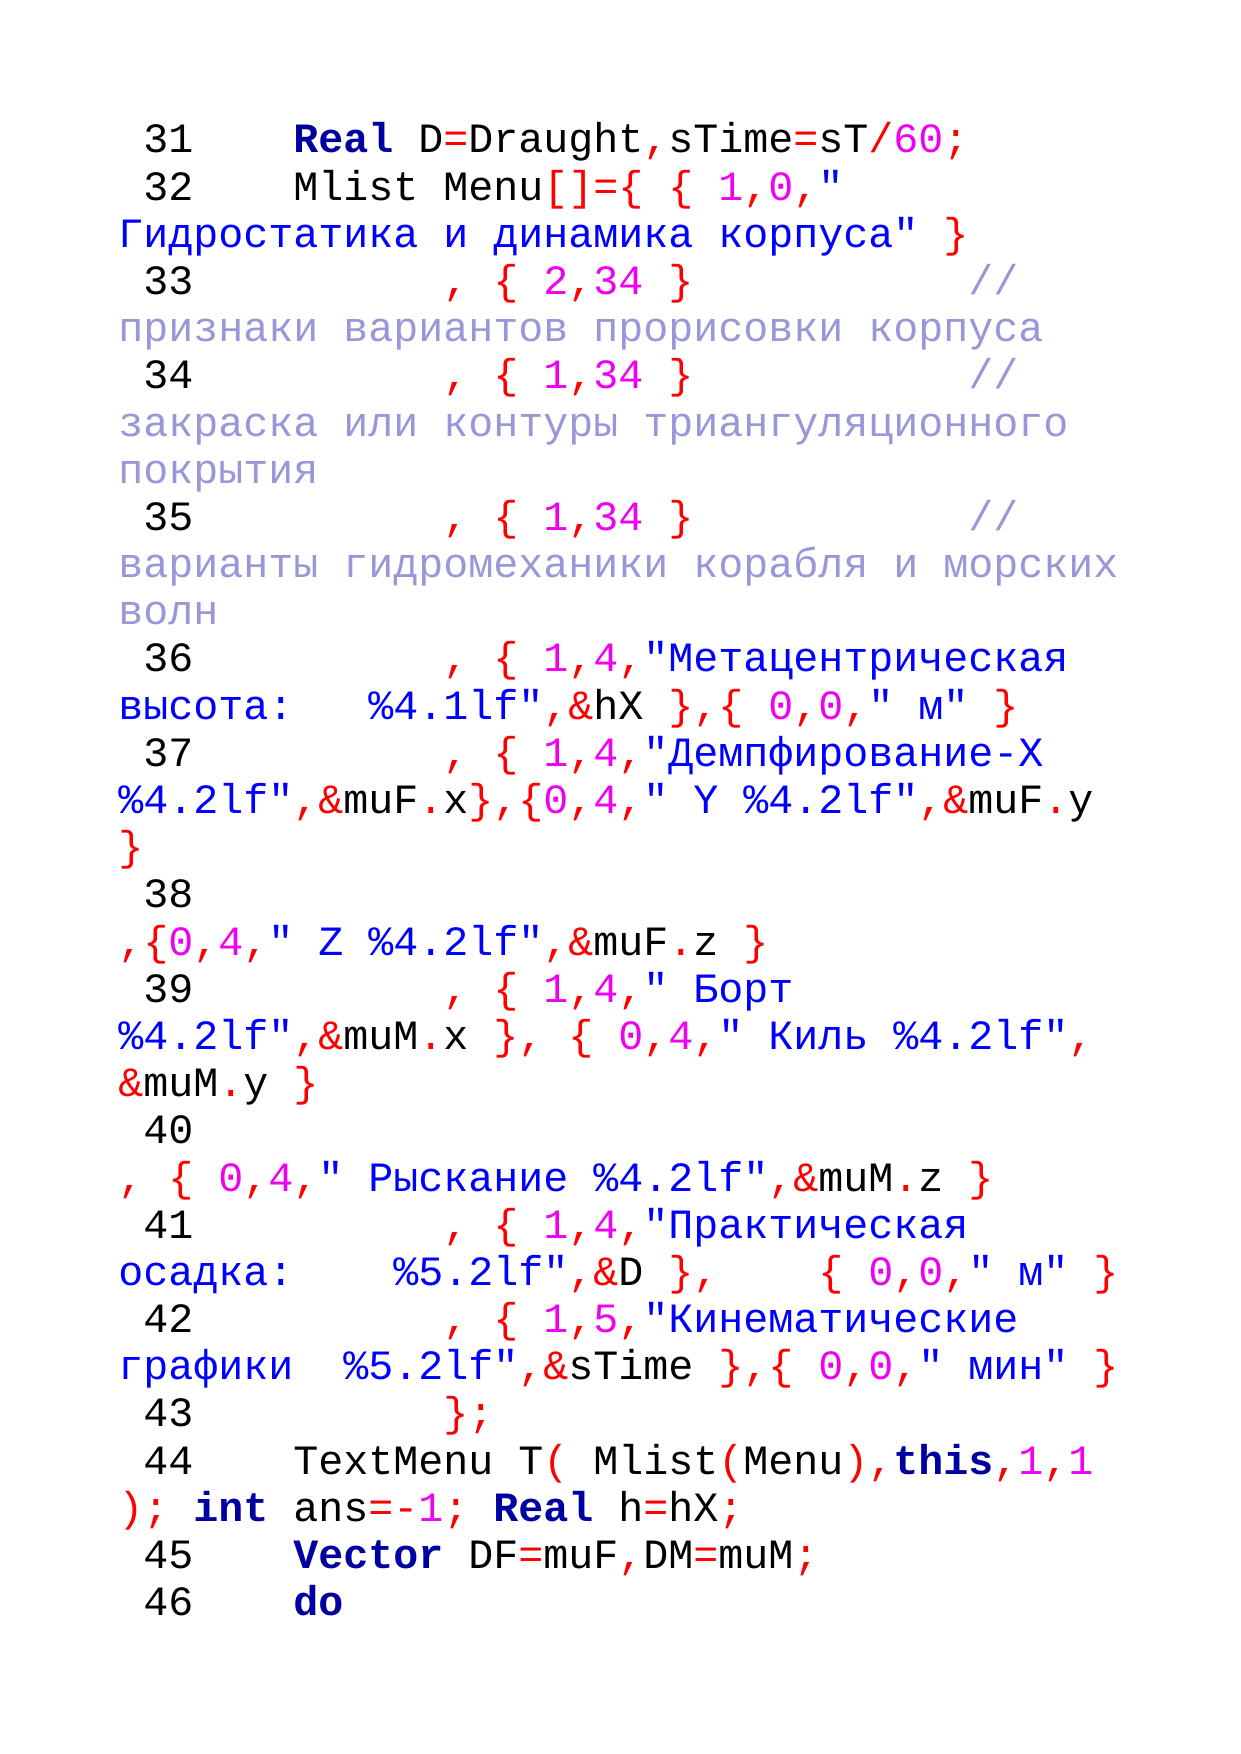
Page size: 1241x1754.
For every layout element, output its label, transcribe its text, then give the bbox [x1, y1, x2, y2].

subtitle 31 Real D=Draught,sTime=sT/60; [868, 118, 1122, 165]
subtitle 31 Real D=Draught,sTime=sT/60; [443, 118, 468, 165]
subtitle 39 , { 1,4," Борт %4.2lf",&muM.x }, { 0,4," Киль %4.2lf", &muM.y } [118, 967, 1122, 1109]
subtitle 45 Vector DF=muF,DM=muM; [118, 1534, 468, 1581]
subtitle 35 , { 1,34 } // варианты гидромеханики корабля и морских волн [118, 496, 1122, 637]
subtitle 45 Vector DF=muF,DM=muM; [618, 1534, 643, 1581]
subtitle 36 , { 1,4,"Метацентрическая высота: %4.1lf",&hX },{ 0,0," м" } [118, 637, 1122, 732]
subtitle 45 Vector DF=muF,DM=muM; [793, 1534, 1122, 1581]
subtitle 31 Real D=Draught,sTime=sT/60; [793, 118, 818, 165]
subtitle 45 Vector DF=muF,DM=muM; [518, 1534, 543, 1581]
subtitle 32 Mlist Menu[]={ { 1,0," Гидростатика и динамика корпуса" } [118, 165, 1122, 260]
subtitle 40 , { 0,4," Рыскание %4.2lf",&muM.z } [118, 1109, 1122, 1203]
subtitle 33 , { 2,34 } // признаки вариантов прорисовки корпуса [118, 260, 1122, 354]
subtitle 43 }; [118, 1392, 1122, 1439]
subtitle 37 , { 1,4,"Демпфирование-X %4.2lf",&muF.x},{0,4," Y %4.2lf",&muF.y } [118, 732, 1122, 873]
subtitle 31 Real D=Draught,sTime=sT/60; [643, 118, 668, 165]
subtitle 42 , { 1,5,"Кинематические графики %5.2lf",&sTime },{ 0,0," мин" } [118, 1298, 1122, 1392]
subtitle 44 TextMenu T( Mlist(Menu),this,1,1 ); int ans=-1; Real h=hX; [368, 1439, 618, 1534]
subtitle 45 Vector DF=muF,DM=muM; [693, 1534, 718, 1581]
subtitle 31 Real D=Draught,sTime=sT/60; [118, 118, 418, 165]
subtitle 41 , { 1,4,"Практическая осадка: %5.2lf",&D }, { 0,0," м" } [118, 1203, 1122, 1298]
subtitle 38 ,{0,4," Z %4.2lf",&muF.z } [118, 873, 1122, 967]
subtitle 34 , { 1,34 } // закраска или контуры триангуляционного покрытия [118, 354, 1122, 496]
subtitle 44 TextMenu T( Mlist(Menu),this,1,1 ); int ans=-1; Real h=hX; [118, 1439, 293, 1534]
subtitle 44 TextMenu T( Mlist(Menu),this,1,1 ); int ans=-1; Real h=hX; [718, 1439, 1122, 1534]
subtitle 46 do [118, 1581, 1122, 1628]
